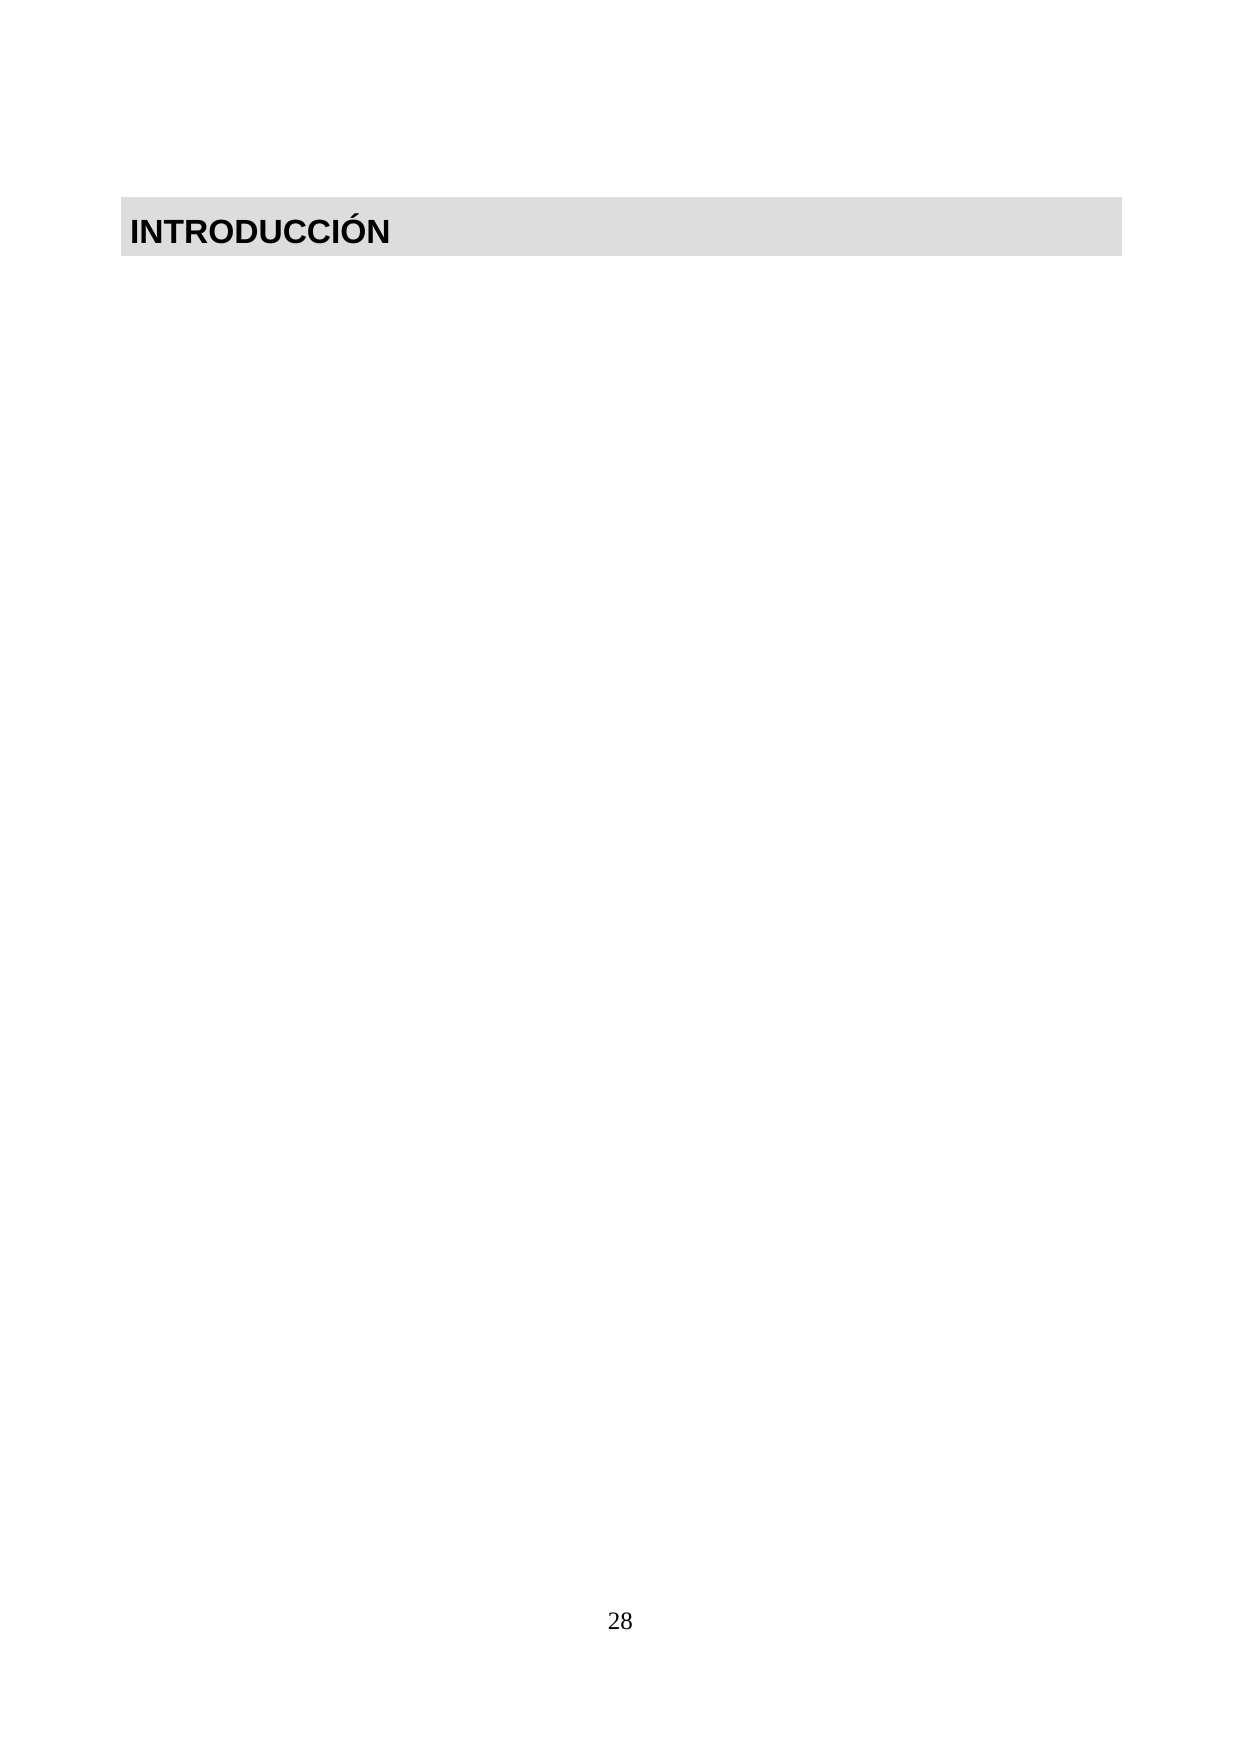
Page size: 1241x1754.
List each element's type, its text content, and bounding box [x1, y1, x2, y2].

subtitle INTRODUCCIÓN [121, 197, 1122, 256]
